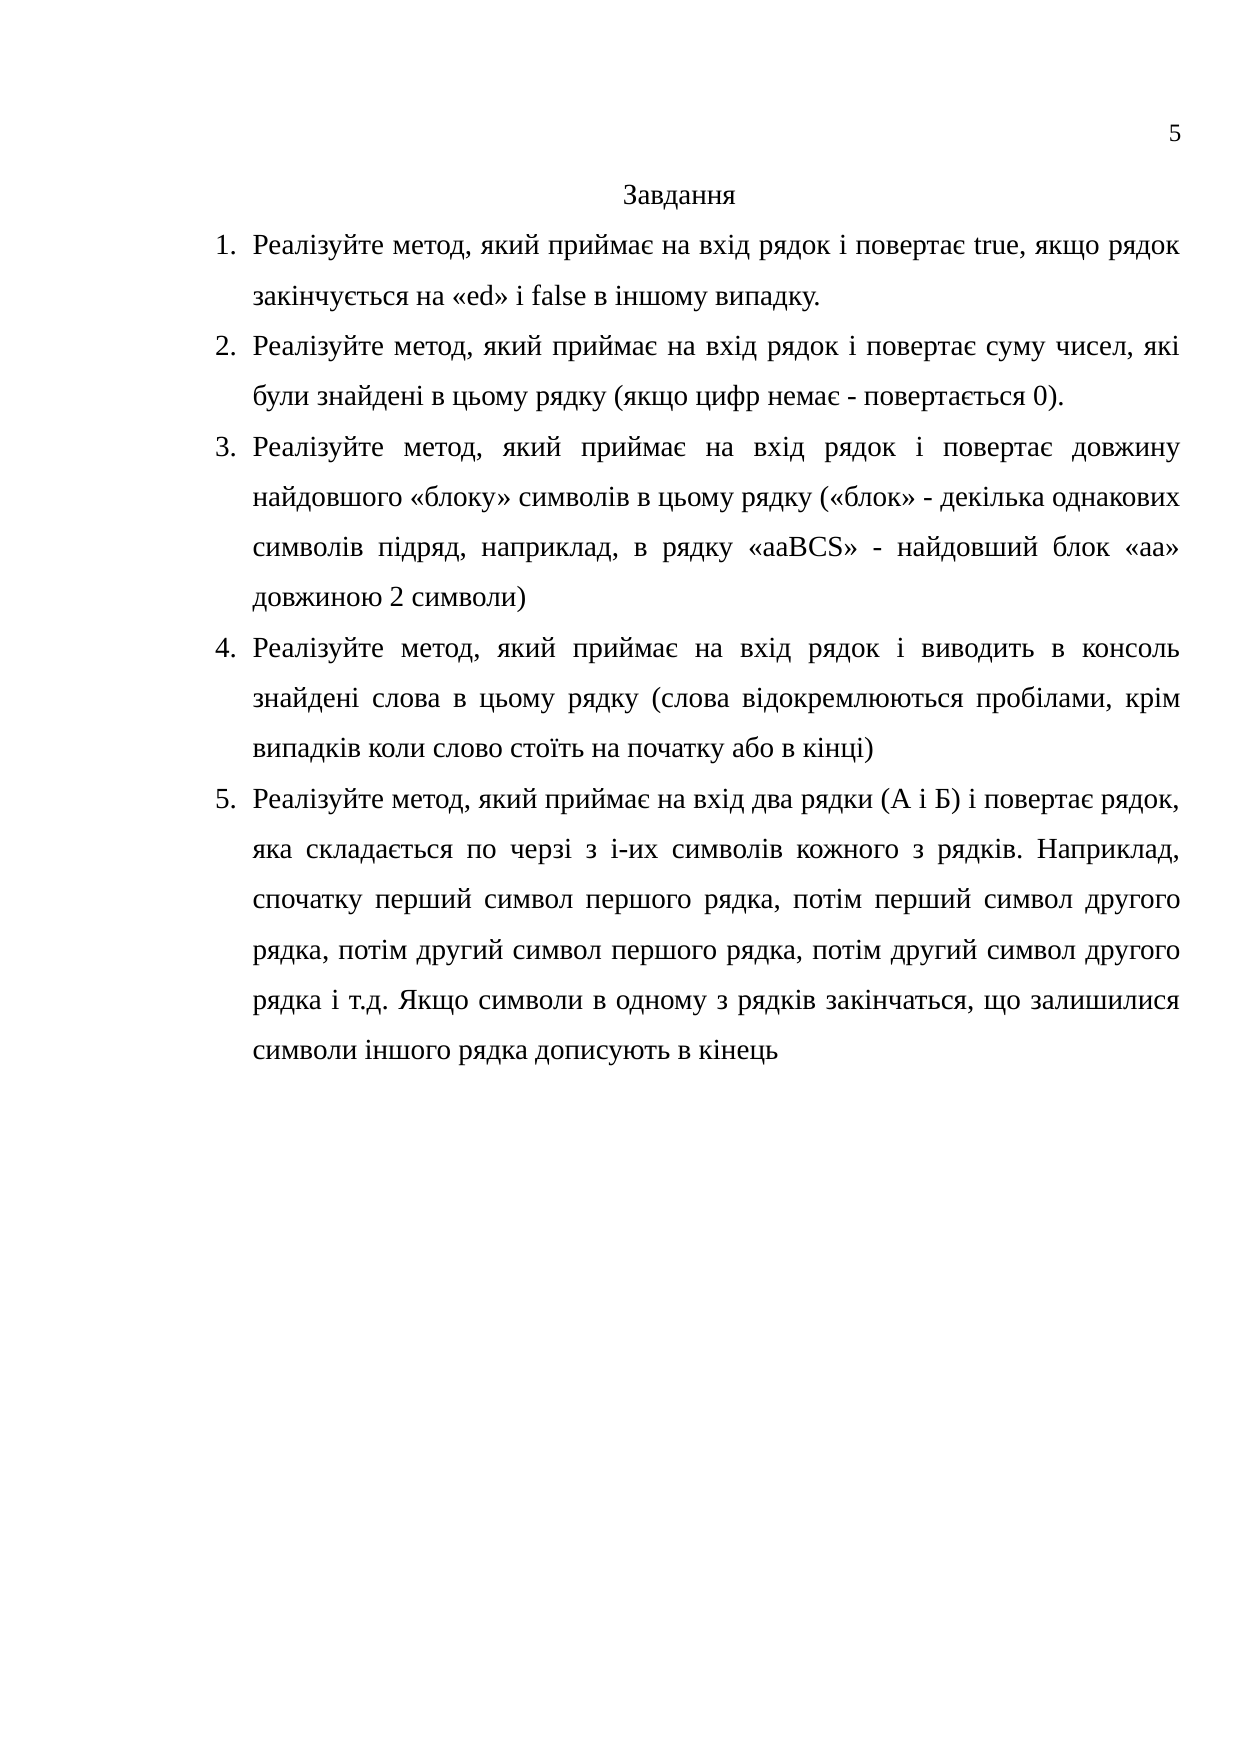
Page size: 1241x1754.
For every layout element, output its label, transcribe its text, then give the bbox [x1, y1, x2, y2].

list Реалізуйте метод, який приймає на вхід два рядки (А і Б) і повертає рядок, яка складається по черзі з i-их символів кожного з рядків. Наприклад, спочатку перший символ першого рядка, потім перший символ другого рядка, потім другий символ першого рядка, потім другий символ другого рядка і т.д. Якщо символи в одному з рядків закінчаться, що залишилися символи іншого рядка дописують в кінець [215, 781, 1181, 1066]
list Реалізуйте метод, який приймає на вхід рядок і повертає суму чисел, які були знайдені в цьому рядку (якщо цифр немає - повертається 0). [215, 328, 1181, 412]
list Реалізуйте метод, який приймає на вхід рядок і повертає true, якщо рядок закінчується на «ed» і false в іншому випадку. [215, 227, 1181, 311]
list Реалізуйте метод, який приймає на вхід рядок і повертає довжину найдовшого «блоку» символів в цьому рядку («блок» - декілька однакових символів підряд, наприклад, в рядку «aaBCS» - найдовший блок «аа» довжиною 2 символи) [215, 429, 1181, 613]
list Реалізуйте метод, який приймає на вхід рядок і виводить в консоль знайдені слова в цьому рядку (слова відокремлюються пробілами, крім випадків коли слово стоїть на початку або в кінці) [215, 630, 1181, 764]
subtitle Завдання [177, 177, 1181, 211]
